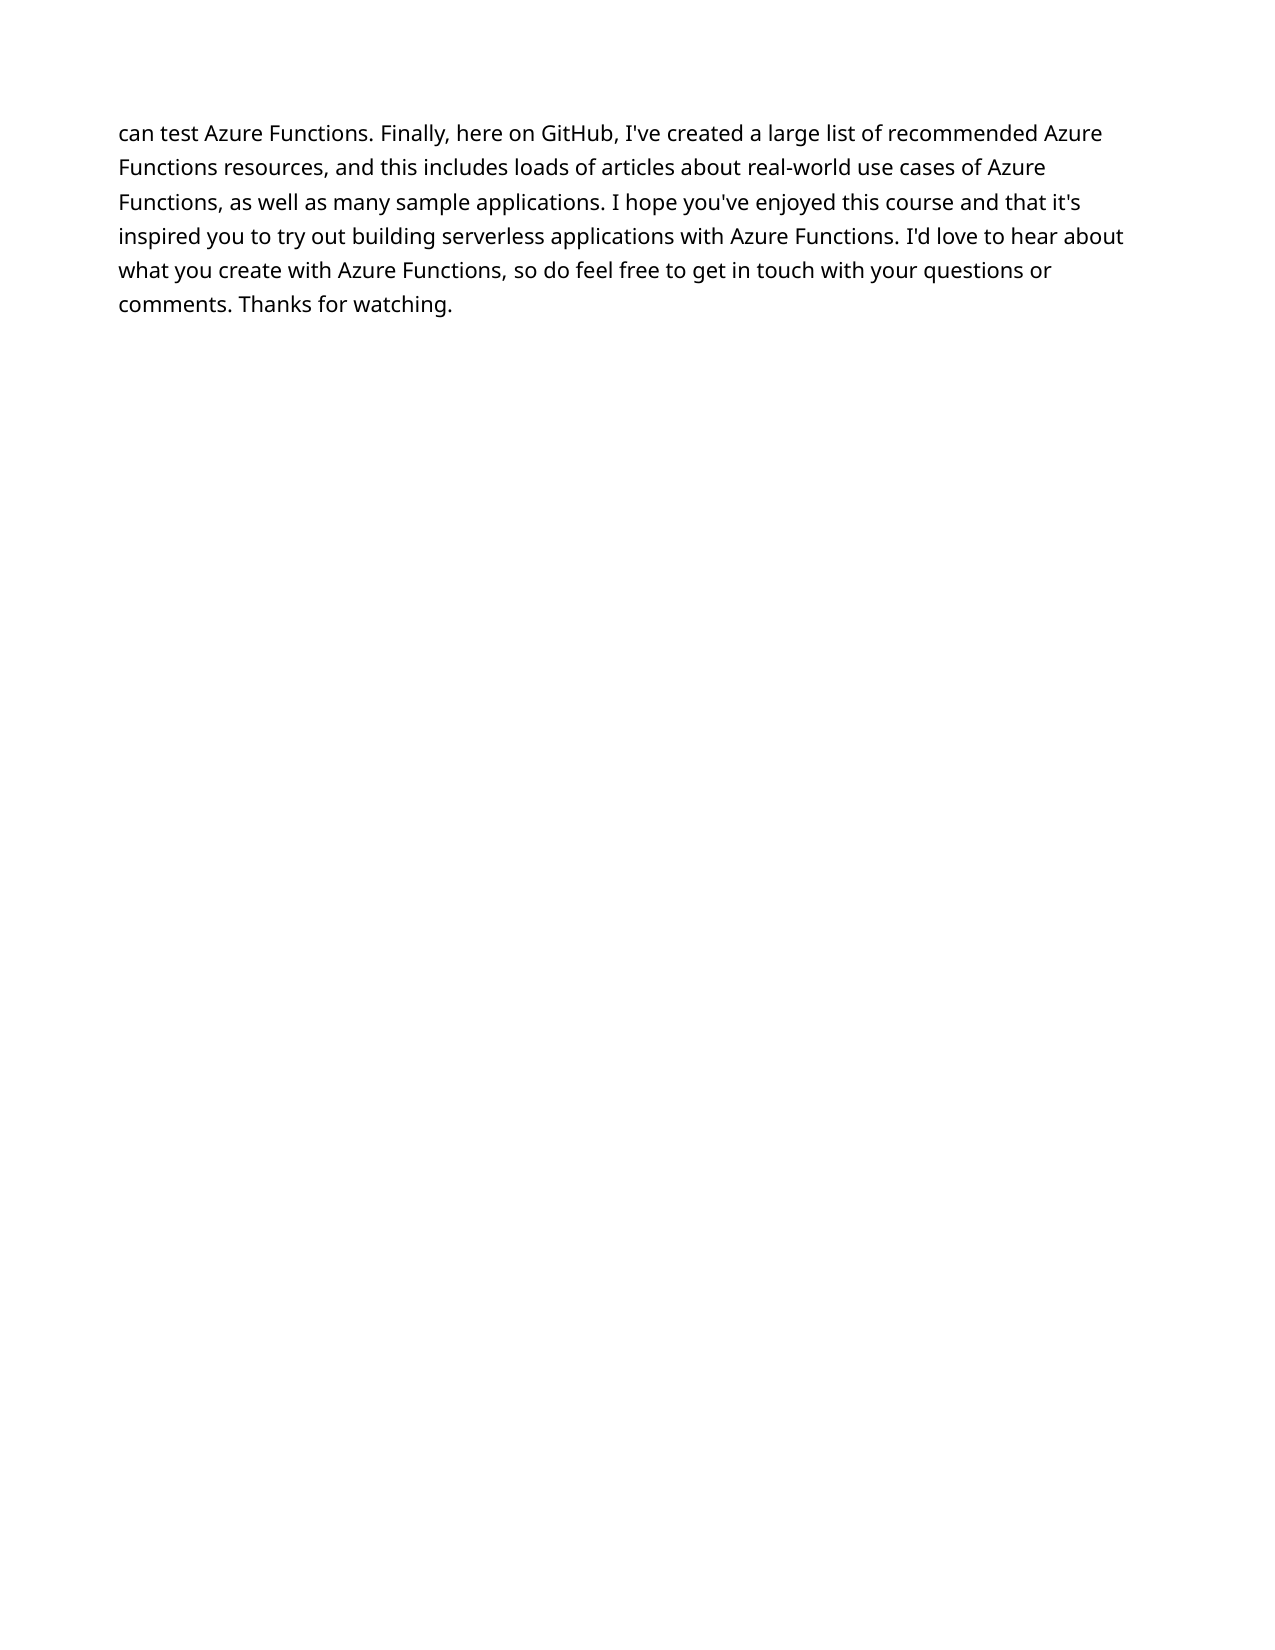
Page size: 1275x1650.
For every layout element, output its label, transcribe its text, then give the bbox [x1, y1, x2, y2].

text can test Azure Functions. Finally, here on GitHub, I've created a large list of recommended Azure Functions resources, and this includes loads of articles about real-world use cases of Azure Functions, as well as many sample applications. I hope you've enjoyed this course and that it's inspired you to try out building serverless applications with Azure Functions. I'd love to hear about what you create with Azure Functions, so do feel free to get in touch with your questions or comments. Thanks for watching. [118, 118, 1157, 319]
